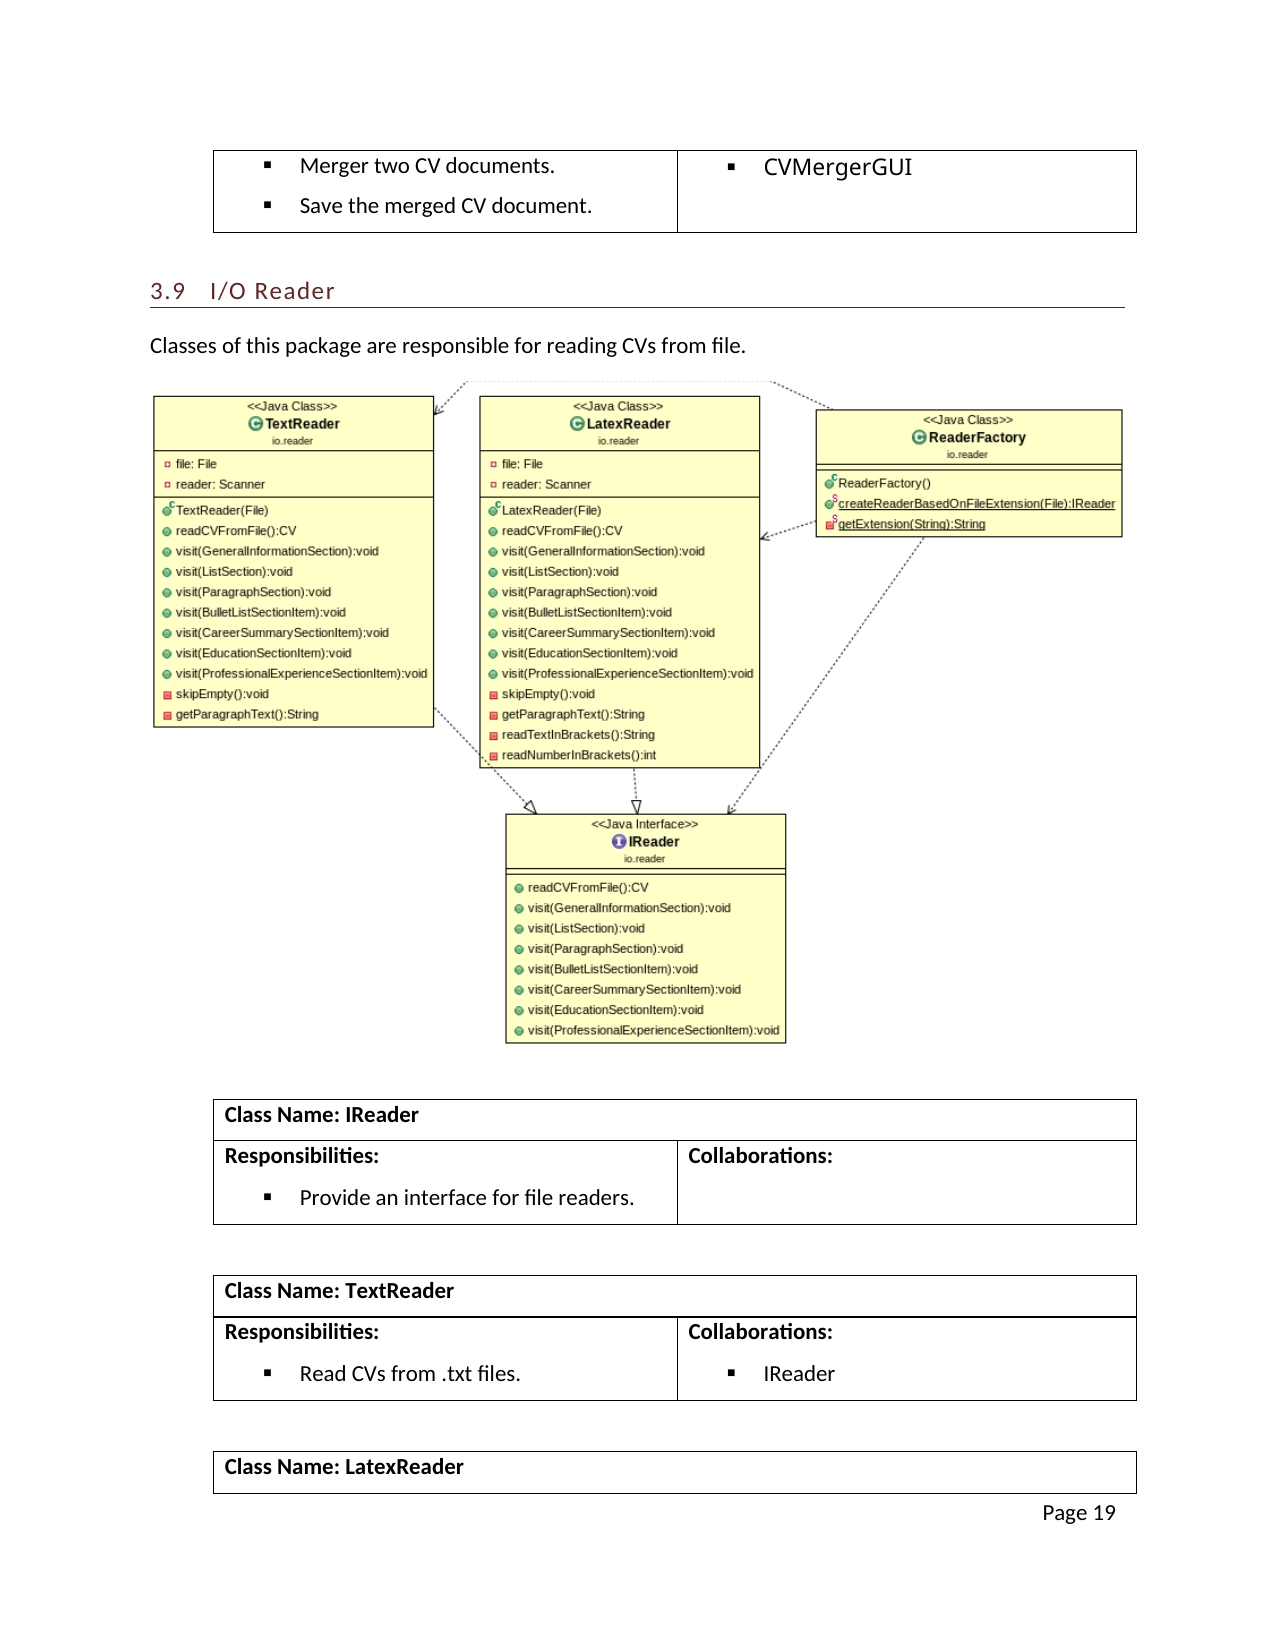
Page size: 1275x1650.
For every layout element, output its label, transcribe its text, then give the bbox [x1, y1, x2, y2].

table_header Class Name: IReader [214, 1100, 1136, 1140]
table_cell Responsibilities: Read CVs from .txt files. [214, 1318, 677, 1400]
table_cell Responsibilities: Merger two CV documents. Save the merged CV document. [214, 151, 677, 232]
text Classes of this package are responsible for reading CVs from file. [150, 331, 1125, 359]
table_cell Collaborations: [678, 1141, 1136, 1224]
table_header Class Name: TextReader [214, 1276, 1136, 1316]
table_header Class Name: LatexReader [214, 1452, 1136, 1493]
table_cell Responsibilities: Provide an interface for file readers. [214, 1141, 677, 1224]
subtitle I/O Reader [150, 275, 1125, 307]
table_cell Collaborations: IReader [678, 1318, 1136, 1400]
table_cell Collaborations: CVMergerGUI [678, 151, 1136, 232]
picture [150, 381, 1125, 1047]
